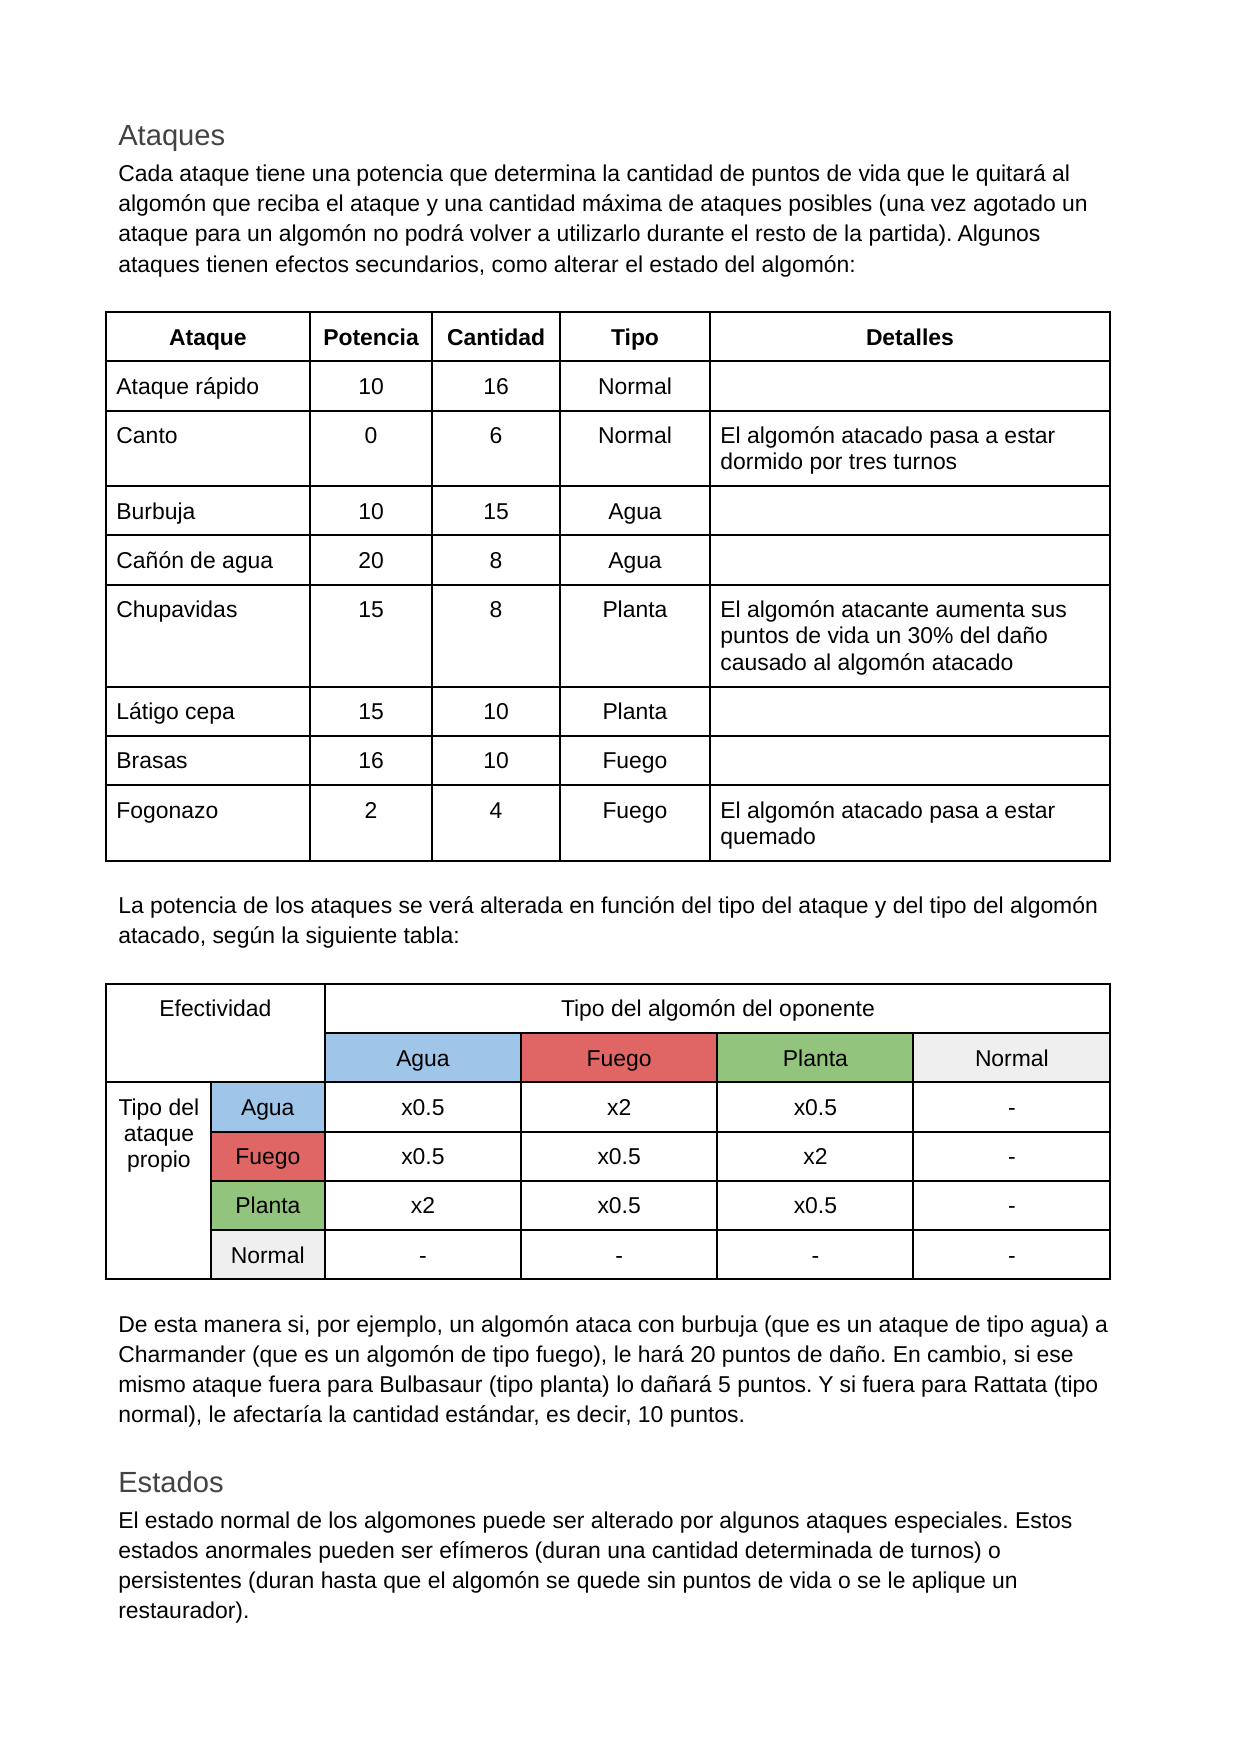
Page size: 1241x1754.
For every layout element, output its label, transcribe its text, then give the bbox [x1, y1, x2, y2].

table_cell x0.5 [718, 1083, 912, 1131]
table_cell Normal [914, 1034, 1109, 1081]
table_cell - [914, 1133, 1109, 1180]
table_header Efectividad [107, 985, 324, 1081]
table_header Ataque [107, 313, 309, 360]
table_cell [711, 362, 1109, 409]
table_cell - [914, 1083, 1109, 1131]
table_cell x0.5 [718, 1182, 912, 1229]
table_cell Agua [212, 1083, 324, 1131]
table_cell [711, 688, 1109, 735]
table_cell Cañón de agua [107, 536, 309, 584]
table_cell x2 [718, 1133, 912, 1180]
table_cell Agua [561, 536, 709, 584]
table_cell Ataque rápido [107, 362, 309, 409]
table_cell Normal [561, 362, 709, 409]
table_cell [711, 536, 1109, 584]
table_cell Fuego [212, 1133, 324, 1180]
table_cell 15 [311, 586, 431, 686]
table_cell 10 [433, 688, 559, 735]
table_cell x0.5 [522, 1182, 716, 1229]
table_cell x0.5 [522, 1133, 716, 1180]
table_cell 16 [433, 362, 559, 409]
table_cell Planta [212, 1182, 324, 1229]
table_cell Normal [212, 1231, 324, 1278]
table_cell 8 [433, 586, 559, 686]
table_cell 0 [311, 412, 431, 485]
table_cell 15 [311, 688, 431, 735]
table_header Detalles [711, 313, 1109, 360]
text El estado normal de los algomones puede ser alterado por algunos ataques especiales. Estos estados anormales pueden ser efímeros (duran una cantidad determinada de turnos) o persistentes (duran hasta que el algomón se quede sin puntos de vida o se le aplique un restaurador). [118, 1507, 1122, 1624]
table_cell 15 [433, 487, 559, 534]
table_cell 10 [311, 362, 431, 409]
table_cell El algomón atacante aumenta sus puntos de vida un 30% del daño causado al algomón atacado [711, 586, 1109, 686]
table_cell Canto [107, 412, 309, 485]
table_cell x2 [522, 1083, 716, 1131]
table_cell Fuego [561, 737, 709, 784]
table_cell Látigo cepa [107, 688, 309, 735]
table_header Potencia [311, 313, 431, 360]
table_cell 10 [311, 487, 431, 534]
table_cell Fuego [561, 786, 709, 860]
table_cell 20 [311, 536, 431, 584]
table_cell Planta [561, 688, 709, 735]
table_cell 8 [433, 536, 559, 584]
table_cell 6 [433, 412, 559, 485]
table_cell Brasas [107, 737, 309, 784]
table_cell Normal [561, 412, 709, 485]
table_header Cantidad [433, 313, 559, 360]
table_cell [711, 737, 1109, 784]
table_cell x2 [326, 1182, 520, 1229]
table_header Tipo [561, 313, 709, 360]
table_cell 4 [433, 786, 559, 860]
table_cell 2 [311, 786, 431, 860]
table_cell Chupavidas [107, 586, 309, 686]
table_cell Agua [326, 1034, 520, 1081]
text De esta manera si, por ejemplo, un algomón ataca con burbuja (que es un ataque de tipo agua) a Charmander (que es un algomón de tipo fuego), le hará 20 puntos de daño. En cambio, si ese mismo ataque fuera para Bulbasaur (tipo planta) lo dañará 5 puntos. Y si fuera para Rattata (tipo normal), le afectaría la cantidad estándar, es decir, 10 puntos. [118, 1311, 1122, 1428]
text La potencia de los ataques se verá alterada en función del tipo del ataque y del tipo del algomón atacado, según la siguiente tabla: [118, 892, 1122, 949]
subtitle Ataques [118, 118, 1122, 152]
table_cell x0.5 [326, 1083, 520, 1131]
table_cell Planta [718, 1034, 912, 1081]
table_cell [711, 487, 1109, 534]
table_cell El algomón atacado pasa a estar dormido por tres turnos [711, 412, 1109, 485]
text Cada ataque tiene una potencia que determina la cantidad de puntos de vida que le quitará al algomón que reciba el ataque y una cantidad máxima de ataques posibles (una vez agotado un ataque para un algomón no podrá volver a utilizarlo durante el resto de la partida). Algunos ataques tienen efectos secundarios, como alterar el estado del algomón: [118, 160, 1122, 277]
table_cell - [326, 1231, 520, 1278]
table_cell Fogonazo [107, 786, 309, 860]
table_cell 10 [433, 737, 559, 784]
table_cell Tipo del ataque propio [107, 1083, 210, 1278]
table_cell - [914, 1182, 1109, 1229]
table_cell x0.5 [326, 1133, 520, 1180]
table_cell - [718, 1231, 912, 1278]
table_cell - [914, 1231, 1109, 1278]
table_cell 16 [311, 737, 431, 784]
subtitle Estados [118, 1465, 1122, 1498]
table_cell Agua [561, 487, 709, 534]
table_cell Fuego [522, 1034, 716, 1081]
table_cell Burbuja [107, 487, 309, 534]
table_header Tipo del algomón del oponente [326, 985, 1109, 1032]
table_cell El algomón atacado pasa a estar quemado [711, 786, 1109, 860]
table_cell - [522, 1231, 716, 1278]
table_cell Planta [561, 586, 709, 686]
